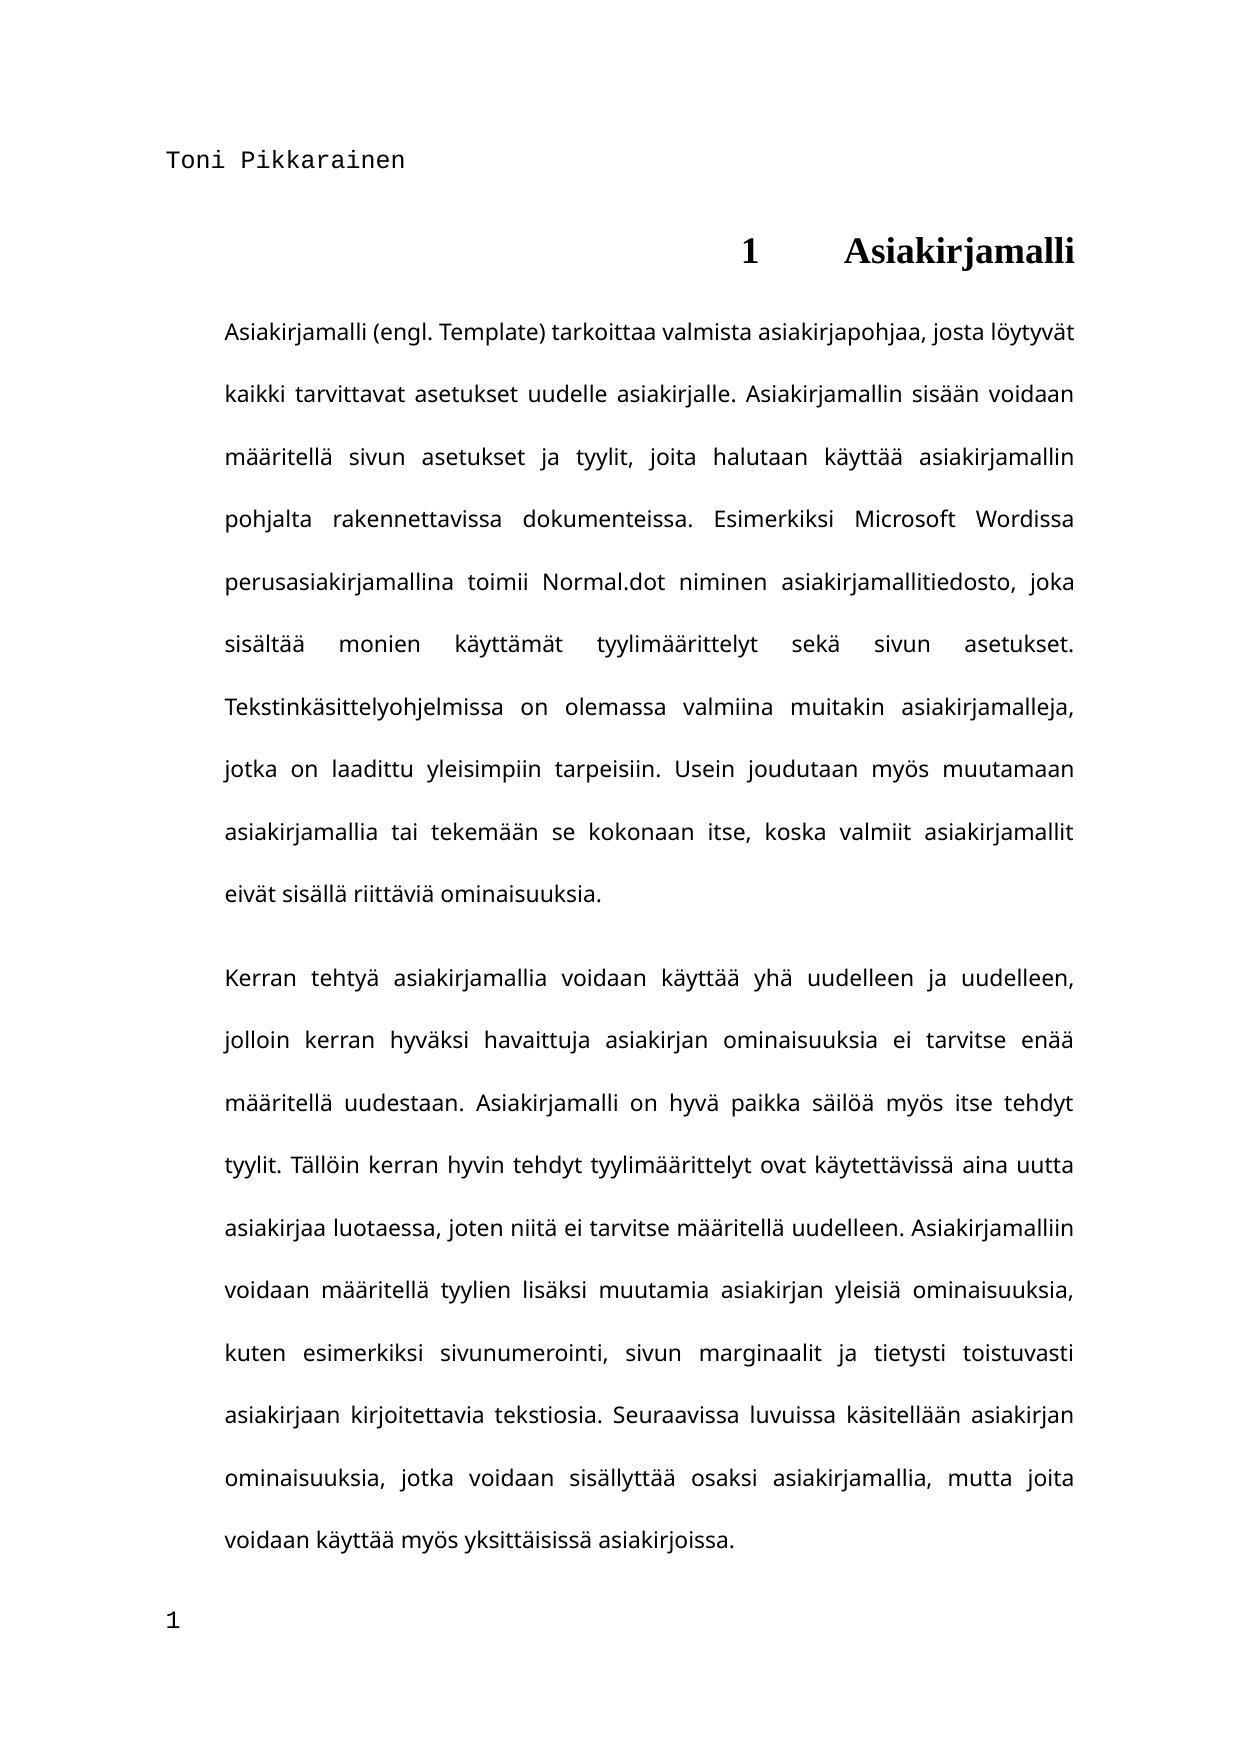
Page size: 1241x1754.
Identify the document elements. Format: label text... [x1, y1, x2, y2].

text Kerran tehtyä asiakirjamallia voidaan käyttää yhä uudelleen ja uudelleen, jolloin kerran hyväksi havaittuja asiakirjan ominaisuuksia ei tarvitse enää määritellä uudestaan. Asiakirjamalli on hyvä paikka säilöä myös itse tehdyt tyylit. Tällöin kerran hyvin tehdyt tyylimäärittelyt ovat käytettävissä aina uutta asiakirjaa luotaessa, joten niitä ei tarvitse määritellä uudelleen. Asiakirjamalliin voidaan määritellä tyylien lisäksi muutamia asiakirjan yleisiä ominaisuuksia, kuten esimerkiksi sivunumerointi, sivun marginaalit ja tietysti toistuvasti asiakirjaan kirjoitettavia tekstiosia. Seuraavissa luvuissa käsitellään asiakirjan ominaisuuksia, jotka voidaan sisällyttää osaksi asiakirjamallia, mutta joita voidaan käyttää myös yksittäisissä asiakirjoissa. [224, 962, 1075, 1556]
text Asiakirjamalli (engl. Template) tarkoittaa valmista asiakirjapohjaa, josta löytyvät kaikki tarvittavat asetukset uudelle asiakirjalle. Asiakirjamallin sisään voidaan määritellä sivun asetukset ja tyylit, joita halutaan käyttää asiakirjamallin pohjalta rakennettavissa dokumenteissa. Esimerkiksi Microsoft Wordissa perusasiakirjamallina toimii Normal.dot niminen asiakirjamallitiedosto, joka sisältää monien käyttämät tyylimäärittelyt sekä sivun asetukset. Tekstinkäsittelyohjelmissa on olemassa valmiina muitakin asiakirjamalleja, jotka on laadittu yleisimpiin tarpeisiin. Usein joudutaan myös muutamaan asiakirjamallia tai tekemään se kokonaan itse, koska valmiit asiakirjamallit eivät sisällä riittäviä ominaisuuksia. [224, 316, 1075, 910]
subtitle Asiakirjamalli [203, 228, 1075, 271]
